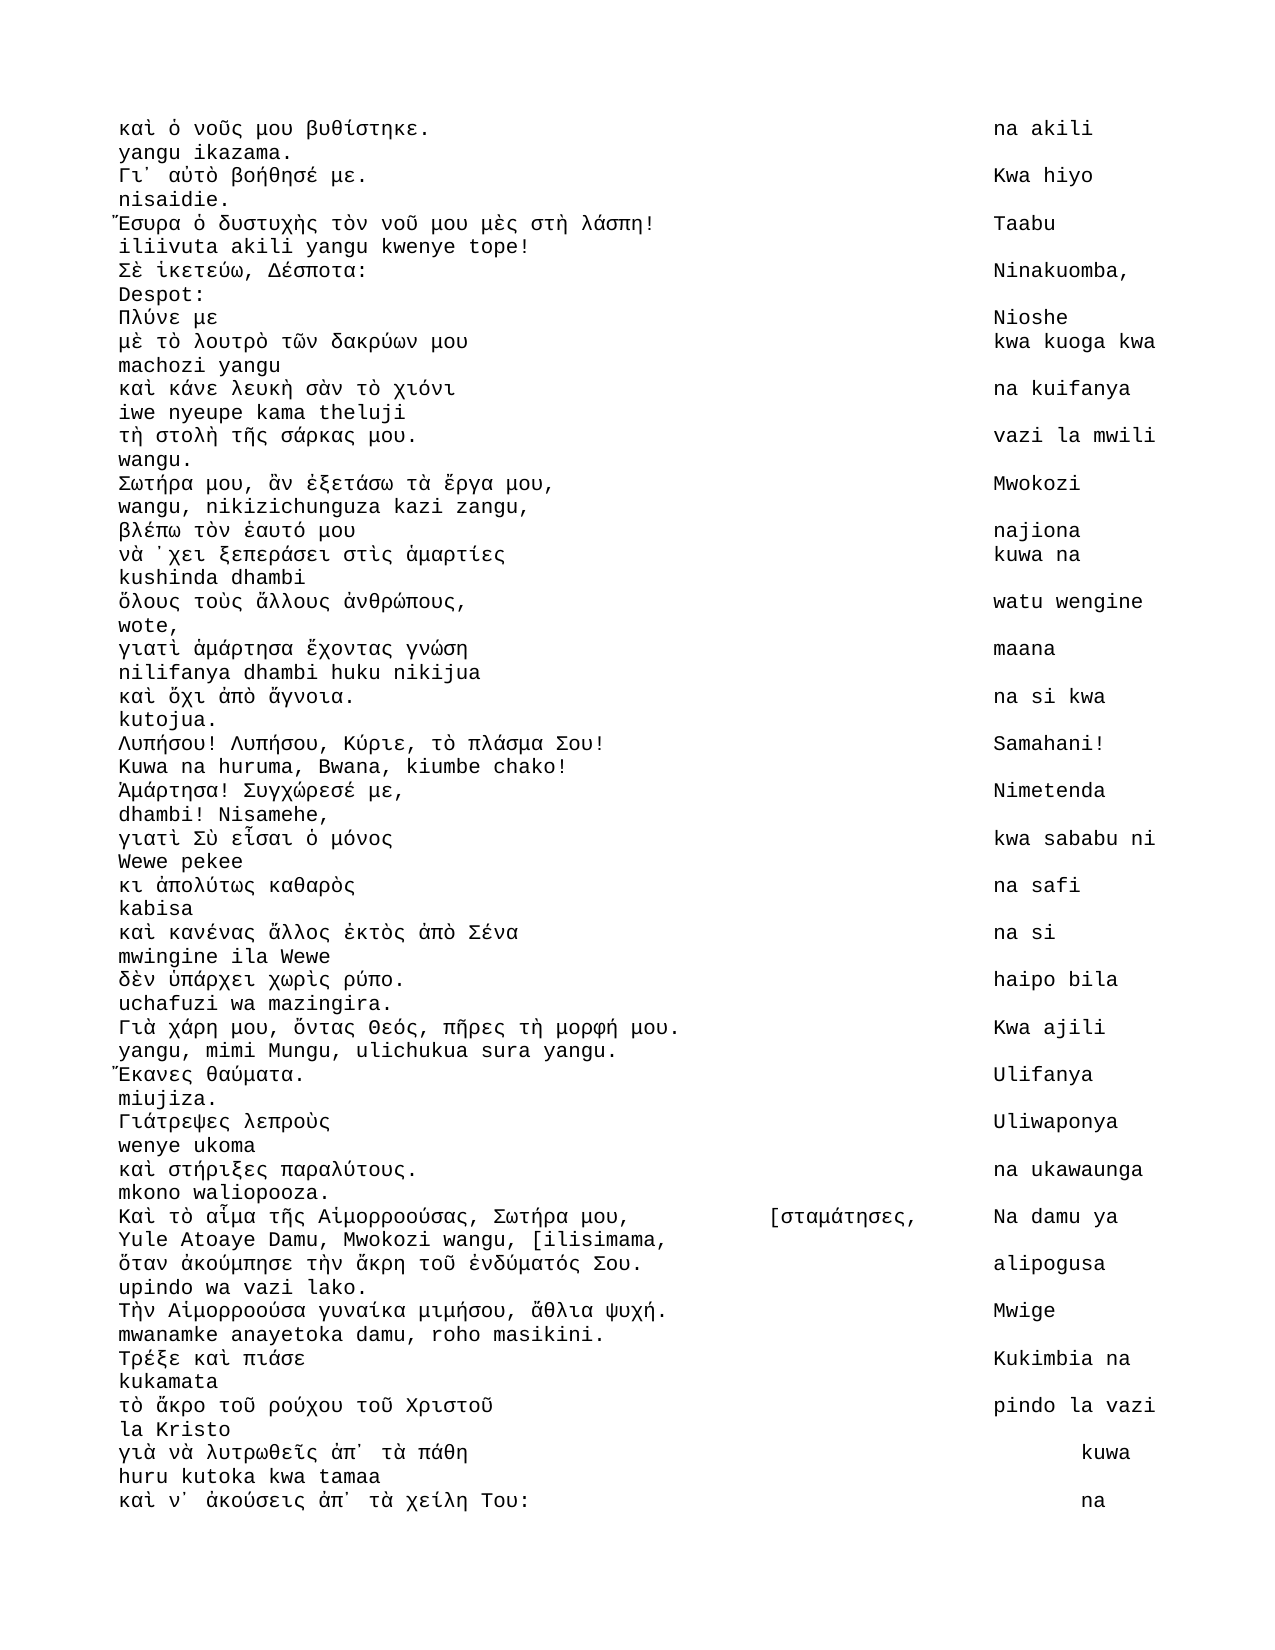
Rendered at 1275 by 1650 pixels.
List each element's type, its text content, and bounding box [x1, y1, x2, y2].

text ὅταν ἀκούμπησε τὴν ἄκρη τοῦ ἐνδύματός Σου. alipogusa upindo wa vazi lako. [118, 1253, 1157, 1300]
text Γιὰ χάρη μου, ὄντας Θεός, πῆρες τὴ μορφή μου. Kwa ajili yangu, mimi Mungu, ulichukua sura yangu. [118, 1017, 1157, 1064]
text καὶ ν᾿ ἀκούσεις ἀπ᾿ τὰ χείλη Του: na [118, 1489, 1157, 1513]
text Τρέξε καὶ πιάσε Kukimbia na kukamata [118, 1348, 1157, 1395]
text Γιάτρεψες λεπροὺς Uliwaponya wenye ukoma [118, 1111, 1157, 1158]
text Ἁμάρτησα! Συγχώρεσέ με, Nimetenda dhambi! Nisamehe, [118, 780, 1157, 827]
text γιὰ νὰ λυτρωθεῖς ἀπ᾿ τὰ πάθη kuwa huru kutoka kwa tamaa [118, 1442, 1157, 1489]
text Λυπήσου! Λυπήσου, Κύριε, τὸ πλάσμα Σου! Samahani! Kuwa na huruma, Bwana, kiumbe chako! [118, 733, 1157, 780]
text γιατὶ Σὺ εἶσαι ὁ μόνος kwa sababu ni Wewe pekee [118, 827, 1157, 875]
text καὶ ὁ νοῦς μου βυθίστηκε. na akili yangu ikazama. [118, 118, 1157, 165]
text νὰ ᾿χει ξεπεράσει στὶς ἁμαρτίες kuwa na kushinda dhambi [118, 544, 1157, 591]
text ὅλους τοὺς ἄλλους ἀνθρώπους, watu wengine wote, [118, 591, 1157, 638]
text Σὲ ἱκετεύω, Δέσποτα: Ninakuomba, Despot: [118, 260, 1157, 307]
text Σωτήρα μου, ἂν ἐξετάσω τὰ ἔργα μου, Mwokozi wangu, nikizichunguza kazi zangu, [118, 473, 1157, 520]
text Πλύνε με Nioshe [118, 307, 1157, 331]
text γιατὶ ἁμάρτησα ἔχοντας γνώση maana nilifanya dhambi huku nikijua [118, 638, 1157, 686]
text Ἔσυρα ὁ δυστυχὴς τὸν νοῦ μου μὲς στὴ λάσπη! Taabu iliivuta akili yangu kwenye tope! [118, 213, 1157, 260]
text μὲ τὸ λουτρὸ τῶν δακρύων μου kwa kuoga kwa machozi yangu [118, 331, 1157, 378]
text Ἔκανες θαύματα. Ulifanya miujiza. [118, 1064, 1157, 1111]
text τὸ ἄκρο τοῦ ρούχου τοῦ Χριστοῦ pindo la vazi la Kristo [118, 1395, 1157, 1442]
text κι ἀπολύτως καθαρὸς na safi kabisa [118, 875, 1157, 922]
text Καὶ τὸ αἷμα τῆς Αἱμορροούσας, Σωτήρα μου, [σταμάτησες, Na damu ya Yule Atoaye Damu, Mwokozi wangu, [ilisimama, [118, 1206, 1157, 1253]
text βλέπω τὸν ἑαυτό μου najiona [118, 520, 1157, 544]
text Γι᾿ αὐτὸ βοήθησέ με. Kwa hiyo nisaidie. [118, 165, 1157, 213]
text τὴ στολὴ τῆς σάρκας μου. vazi la mwili wangu. [118, 426, 1157, 473]
text καὶ στήριξες παραλύτους. na ukawaunga mkono waliopooza. [118, 1158, 1157, 1206]
text καὶ ὄχι ἀπὸ ἄγνοια. na si kwa kutojua. [118, 686, 1157, 733]
text καὶ κάνε λευκὴ σὰν τὸ χιόνι na kuifanya iwe nyeupe kama theluji [118, 378, 1157, 426]
text Τὴν Αἱμορροούσα γυναίκα μιμήσου, ἄθλια ψυχή. Mwige mwanamke anayetoka damu, roho masikini. [118, 1300, 1157, 1348]
text δὲν ὑπάρχει χωρὶς ρύπο. haipo bila uchafuzi wa mazingira. [118, 969, 1157, 1017]
text καὶ κανένας ἄλλος ἐκτὸς ἀπὸ Σένα na si mwingine ila Wewe [118, 922, 1157, 969]
